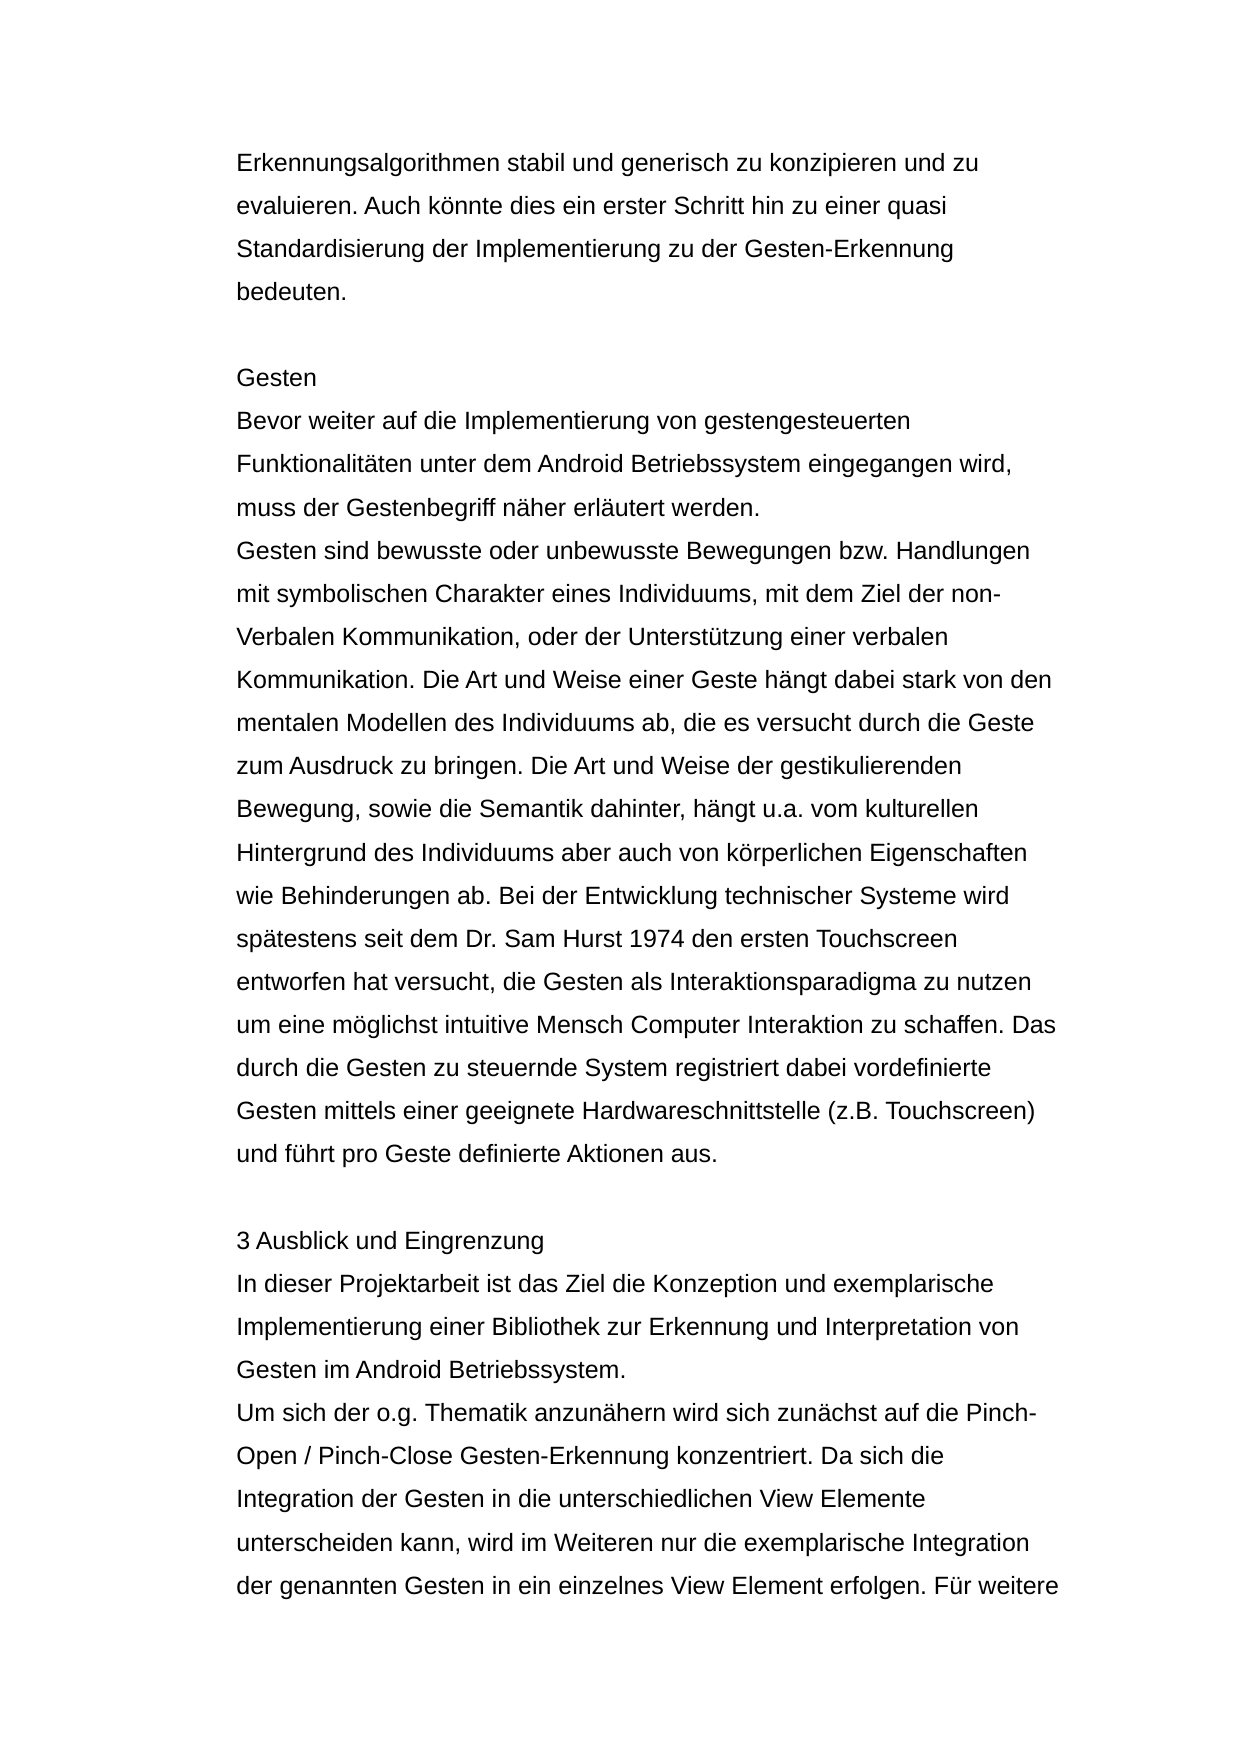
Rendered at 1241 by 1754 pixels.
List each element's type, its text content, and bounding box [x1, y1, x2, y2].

text Erkennungsalgorithmen stabil und generisch zu konzipieren und zu evaluieren. Auch könnte dies ein erster Schritt hin zu einer quasi Standardisierung der Implementierung zu der Gesten-Erkennung bedeuten. [236, 148, 1063, 306]
text Gesten sind bewusste oder unbewusste Bewegungen bzw. Handlungen mit symbolischen Charakter eines Individuums, mit dem Ziel der non- Verbalen Kommunikation, oder der Unterstützung einer verbalen Kommunikation. Die Art und Weise einer Geste hängt dabei stark von den mentalen Modellen des Individuums ab, die es versucht durch die Geste zum Ausdruck zu bringen. Die Art und Weise der gestikulierenden Bewegung, sowie die Semantik dahinter, hängt u.a. vom kulturellen Hintergrund des Individuums aber auch von körperlichen Eigenschaften wie Behinderungen ab. Bei der Entwicklung technischer Systeme wird spätestens seit dem Dr. Sam Hurst 1974 den ersten Touchscreen entworfen hat versucht, die Gesten als Interaktionsparadigma zu nutzen um eine möglichst intuitive Mensch Computer Interaktion zu schaffen. Das durch die Gesten zu steuernde System registriert dabei vordefinierte Gesten mittels einer geeignete Hardwareschnittstelle (z.B. Touchscreen) und führt pro Geste definierte Aktionen aus. [236, 536, 1063, 1168]
text Um sich der o.g. Thematik anzunähern wird sich zunächst auf die Pinch-Open / Pinch-Close Gesten-Erkennung konzentriert. Da sich die Integration der Gesten in die unterschiedlichen View Elemente unterscheiden kann, wird im Weiteren nur die exemplarische Integration der genannten Gesten in ein einzelnes View Element erfolgen. Für weitere [236, 1398, 1063, 1599]
text In dieser Projektarbeit ist das Ziel die Konzeption und exemplarische Implementierung einer Bibliothek zur Erkennung und Interpretation von Gesten im Android Betriebssystem. [236, 1269, 1063, 1384]
text 3 Ausblick und Eingrenzung [236, 1226, 1063, 1254]
text Gesten [236, 363, 1063, 392]
text Bevor weiter auf die Implementierung von gestengesteuerten Funktionalitäten unter dem Android Betriebssystem eingegangen wird, muss der Gestenbegriff näher erläutert werden. [236, 406, 1063, 521]
